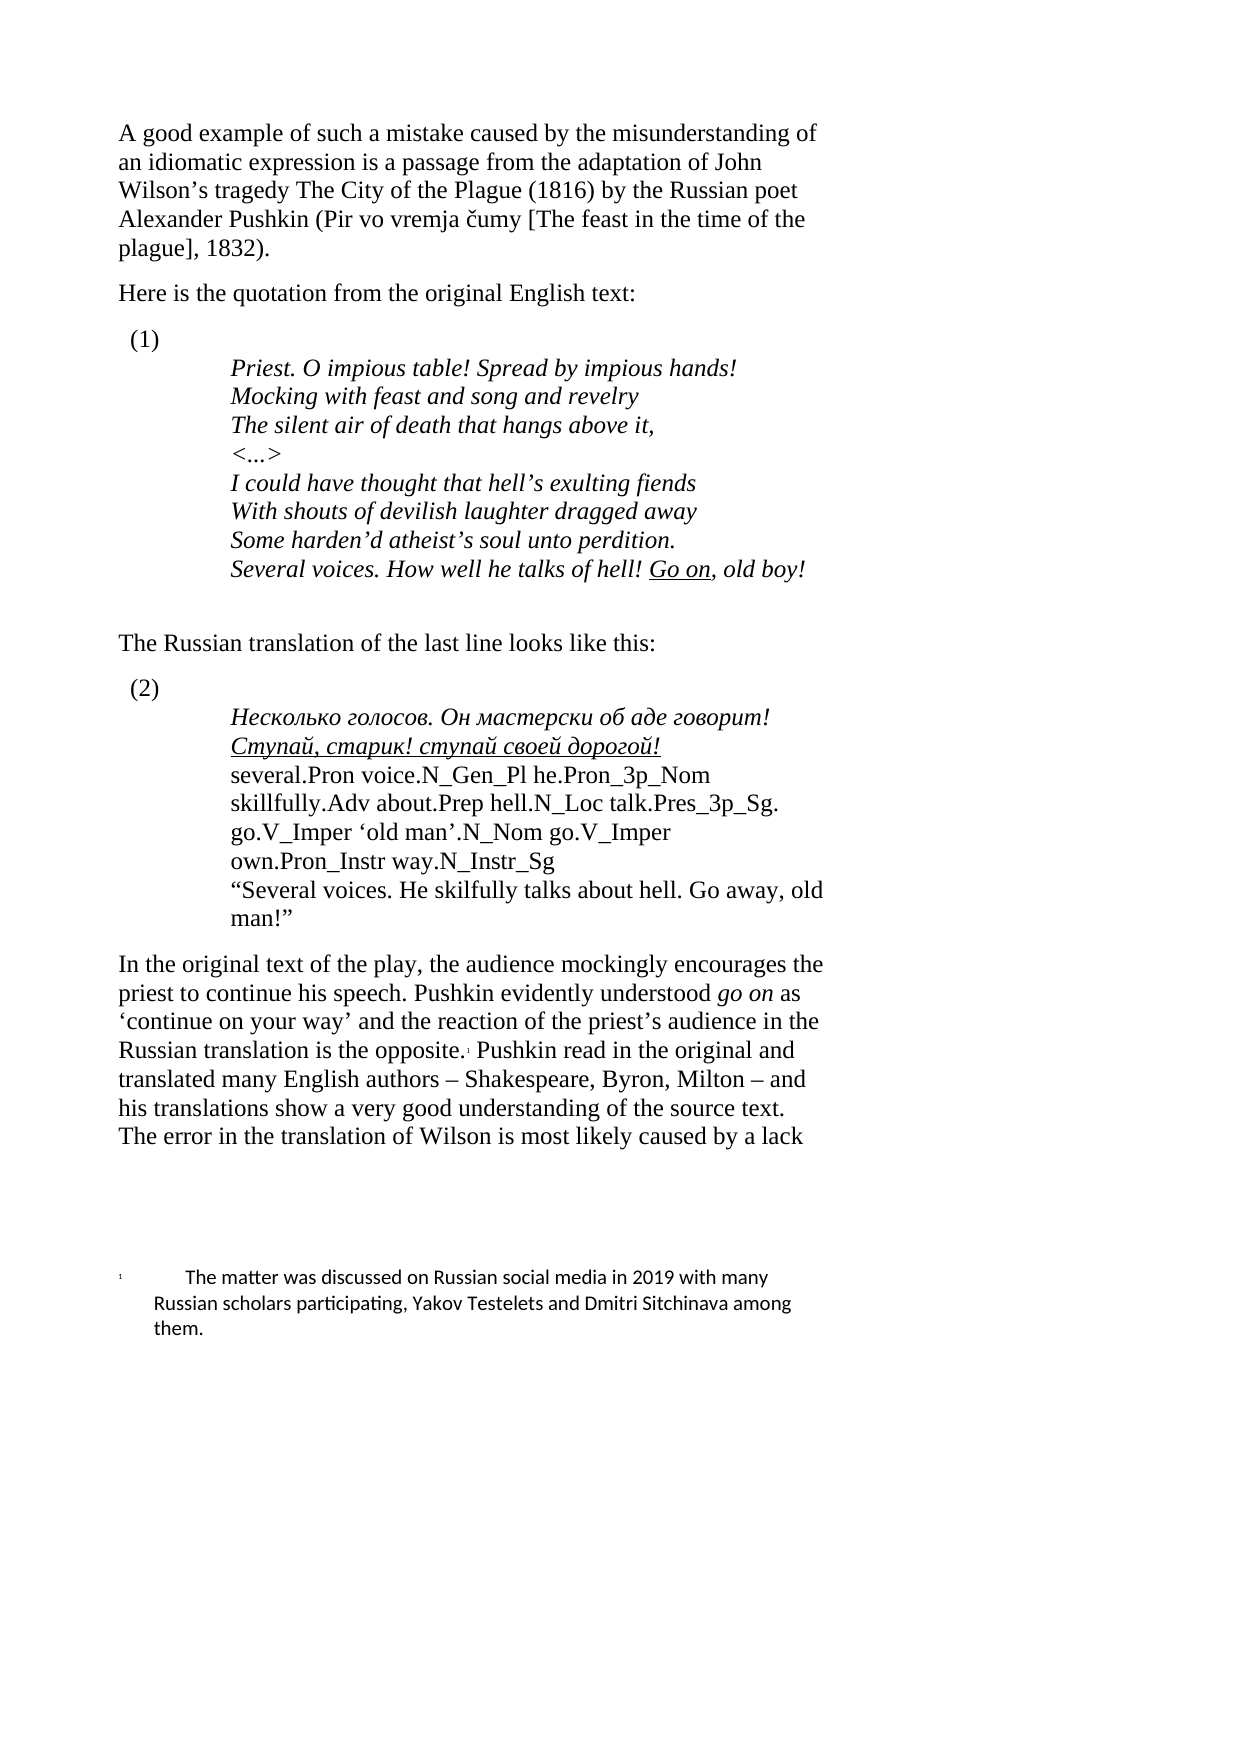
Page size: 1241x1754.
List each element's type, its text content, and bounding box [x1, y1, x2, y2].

text In the original text of the play, the audience mockingly encourages the priest to continue his speech. Pushkin evidently understood go on as ‘continue on your way’ and the reaction of the priest’s audience in the Russian translation is the opposite. Pushkin read in the original and translated many English authors – Shakespeare, Byron, Milton – and his translations show a very good understanding of the source text. The error in the translation of Wilson is most likely caused by a lack of knowledge of the spoken language and the possible scarceness of information in the dictionaries of that time. [118, 949, 827, 1179]
text I could have thought that hell’s exulting fiends [230, 468, 827, 496]
text Mocking with feast and song and revelry [230, 381, 827, 410]
text Несколько голосов. Он мастерски об аде говорит! Ступай, старик! ступай своей дорогой! [230, 702, 827, 760]
text Several voices. How well he talks of hell! Go on, old boy! [230, 554, 827, 583]
text Priest. O impious table! Spread by impious hands! [230, 353, 827, 381]
text With shouts of devilish laughter dragged away [230, 496, 827, 525]
text The silent air of death that hangs above it, [230, 410, 827, 439]
text <...> [230, 439, 827, 468]
text The matter was discussed on Russian social media in 2019 with many Russian scholars participating, Yakov Testelets and Dmitri Sitchinava among them. [118, 1264, 827, 1341]
text Here is the quotation from the original English text: [118, 278, 827, 307]
text several.Pron voice.N_Gen_Pl he.Pron_3p_Nom skillfully.Adv about.Prep hell.N_Loc talk.Pres_3p_Sg. go.V_Imper ‘old man’.N_Nom go.V_Imper own.Pron_Instr way.N_Instr_Sg [230, 760, 827, 875]
text The Russian translation of the last line looks like this: [118, 628, 827, 657]
text A good example of such a mistake caused by the misunderstanding of an idiomatic expression is a passage from the adaptation of John Wilson’s tragedy The City of the Plague (1816) by the Russian poet Alexander Pushkin (Pir vo vremja čumy [The feast in the time of the plague], 1832). [118, 118, 827, 262]
text “Several voices. He skilfully talks about hell. Go away, old man!” [230, 875, 827, 932]
text Some harden’d atheist’s soul unto perdition. [230, 525, 827, 554]
